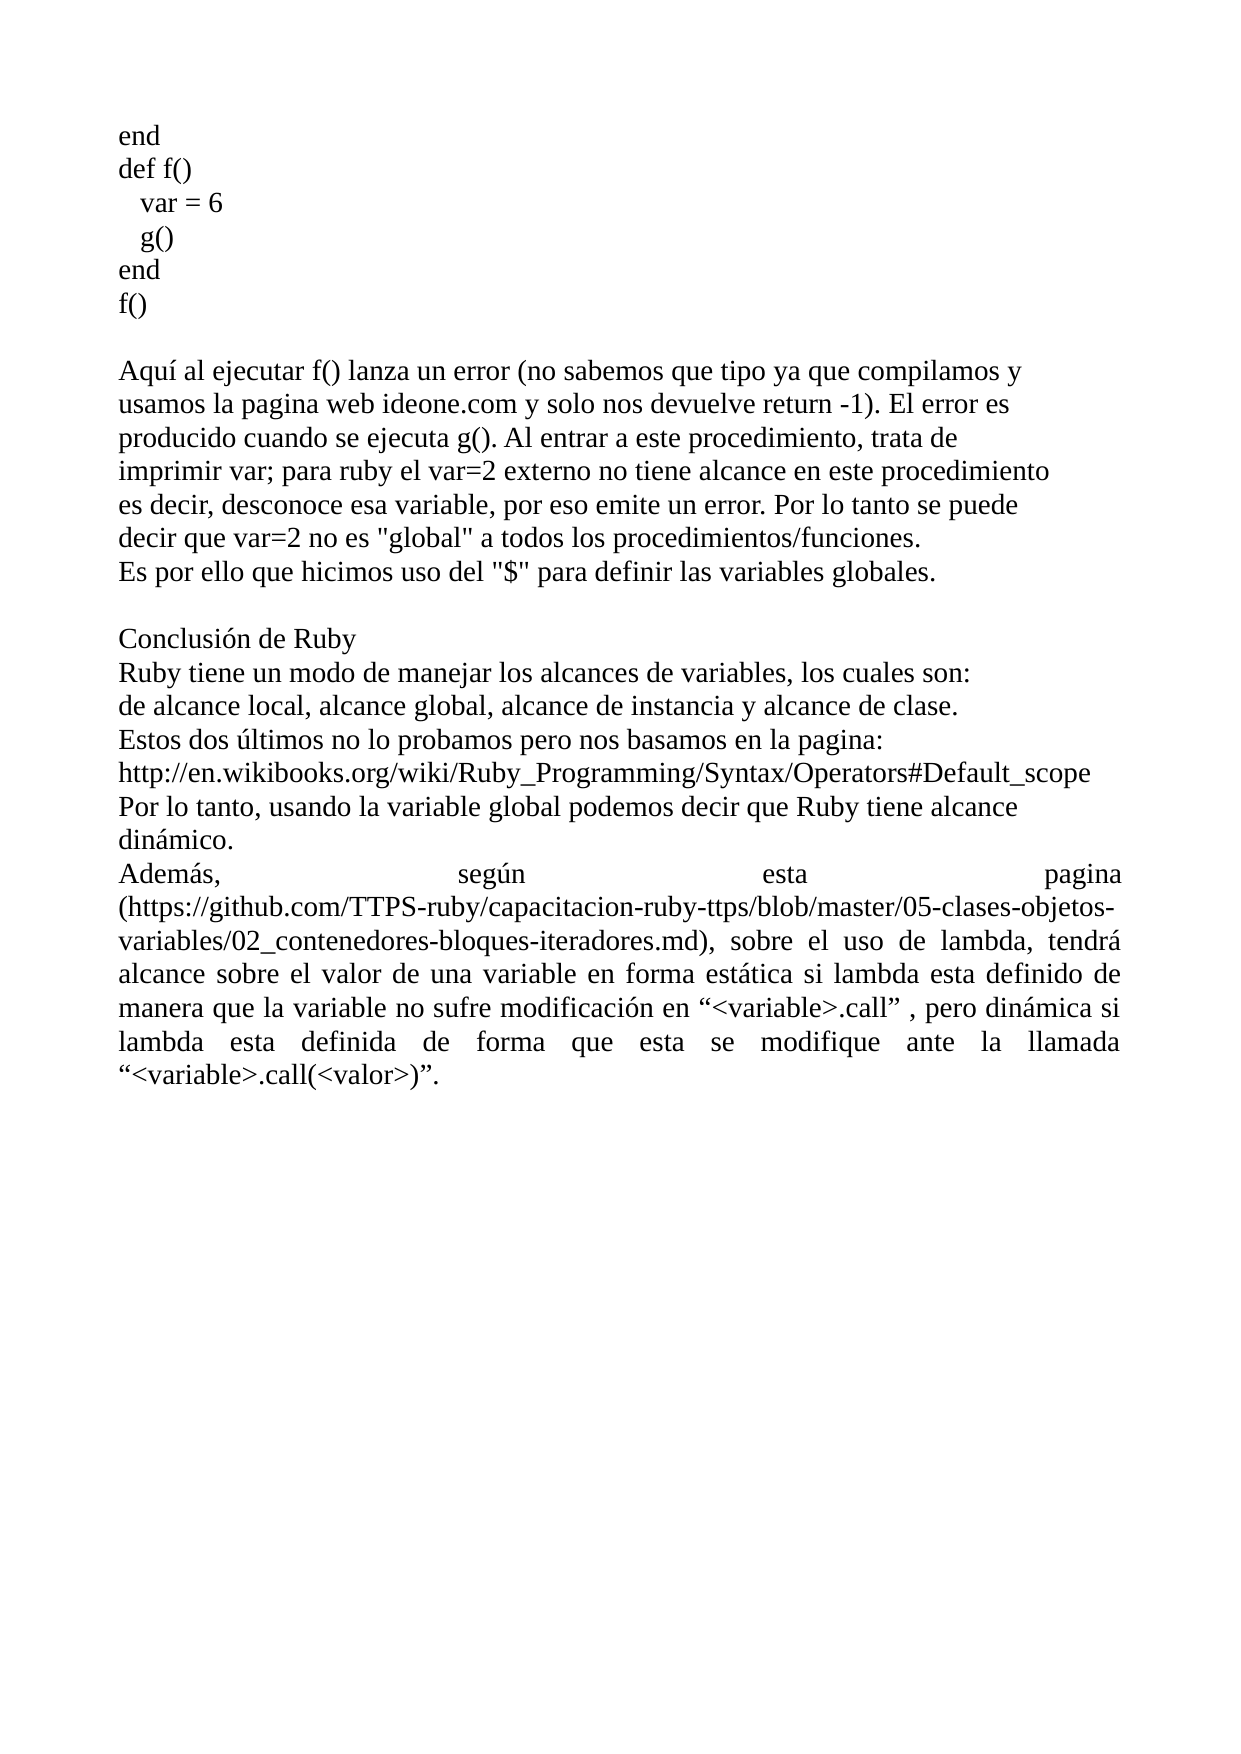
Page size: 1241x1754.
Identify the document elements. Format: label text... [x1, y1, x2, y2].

text end [118, 118, 1122, 152]
text Aquí al ejecutar f() lanza un error (no sabemos que tipo ya que compilamos y [118, 353, 1122, 386]
text f() [118, 286, 1122, 319]
text usamos la pagina web ideone.com y solo nos devuelve return -1). El error es [118, 386, 1122, 420]
text Por lo tanto, usando la variable global podemos decir que Ruby tiene alcance [118, 789, 1122, 822]
text Ruby tiene un modo de manejar los alcances de variables, los cuales son: [118, 655, 1122, 688]
text Además, según esta pagina (https://github.com/TTPS-ruby/capacitacion-ruby-ttps/blob/master/05-clases-objetos-variables/02_contenedores-bloques-iteradores.md), sobre el uso de lambda, tendrá alcance sobre el valor de una variable en forma estática si lambda esta definido de manera que la variable no sufre modificación en “<variable>.call” , pero dinámica si lambda esta definida de forma que esta se modifique ante la llamada “<variable>.call(<valor>)”. [118, 856, 1122, 1091]
text de alcance local, alcance global, alcance de instancia y alcance de clase. [118, 688, 1122, 722]
text g() [118, 219, 1122, 252]
text es decir, desconoce esa variable, por eso emite un error. Por lo tanto se puede [118, 487, 1122, 521]
text dinámico. [118, 822, 1122, 856]
text http://en.wikibooks.org/wiki/Ruby_Programming/Syntax/Operators#Default_scope [118, 755, 1122, 789]
text Es por ello que hicimos uso del "$" para definir las variables globales. [118, 554, 1122, 588]
text var = 6 [118, 185, 1122, 219]
text def f() [118, 152, 1122, 185]
text decir que var=2 no es "global" a todos los procedimientos/funciones. [118, 521, 1122, 554]
text Conclusión de Ruby [118, 621, 1122, 655]
text Estos dos últimos no lo probamos pero nos basamos en la pagina: [118, 722, 1122, 755]
text end [118, 252, 1122, 286]
text imprimir var; para ruby el var=2 externo no tiene alcance en este procedimiento [118, 453, 1122, 487]
text producido cuando se ejecuta g(). Al entrar a este procedimiento, trata de [118, 420, 1122, 453]
